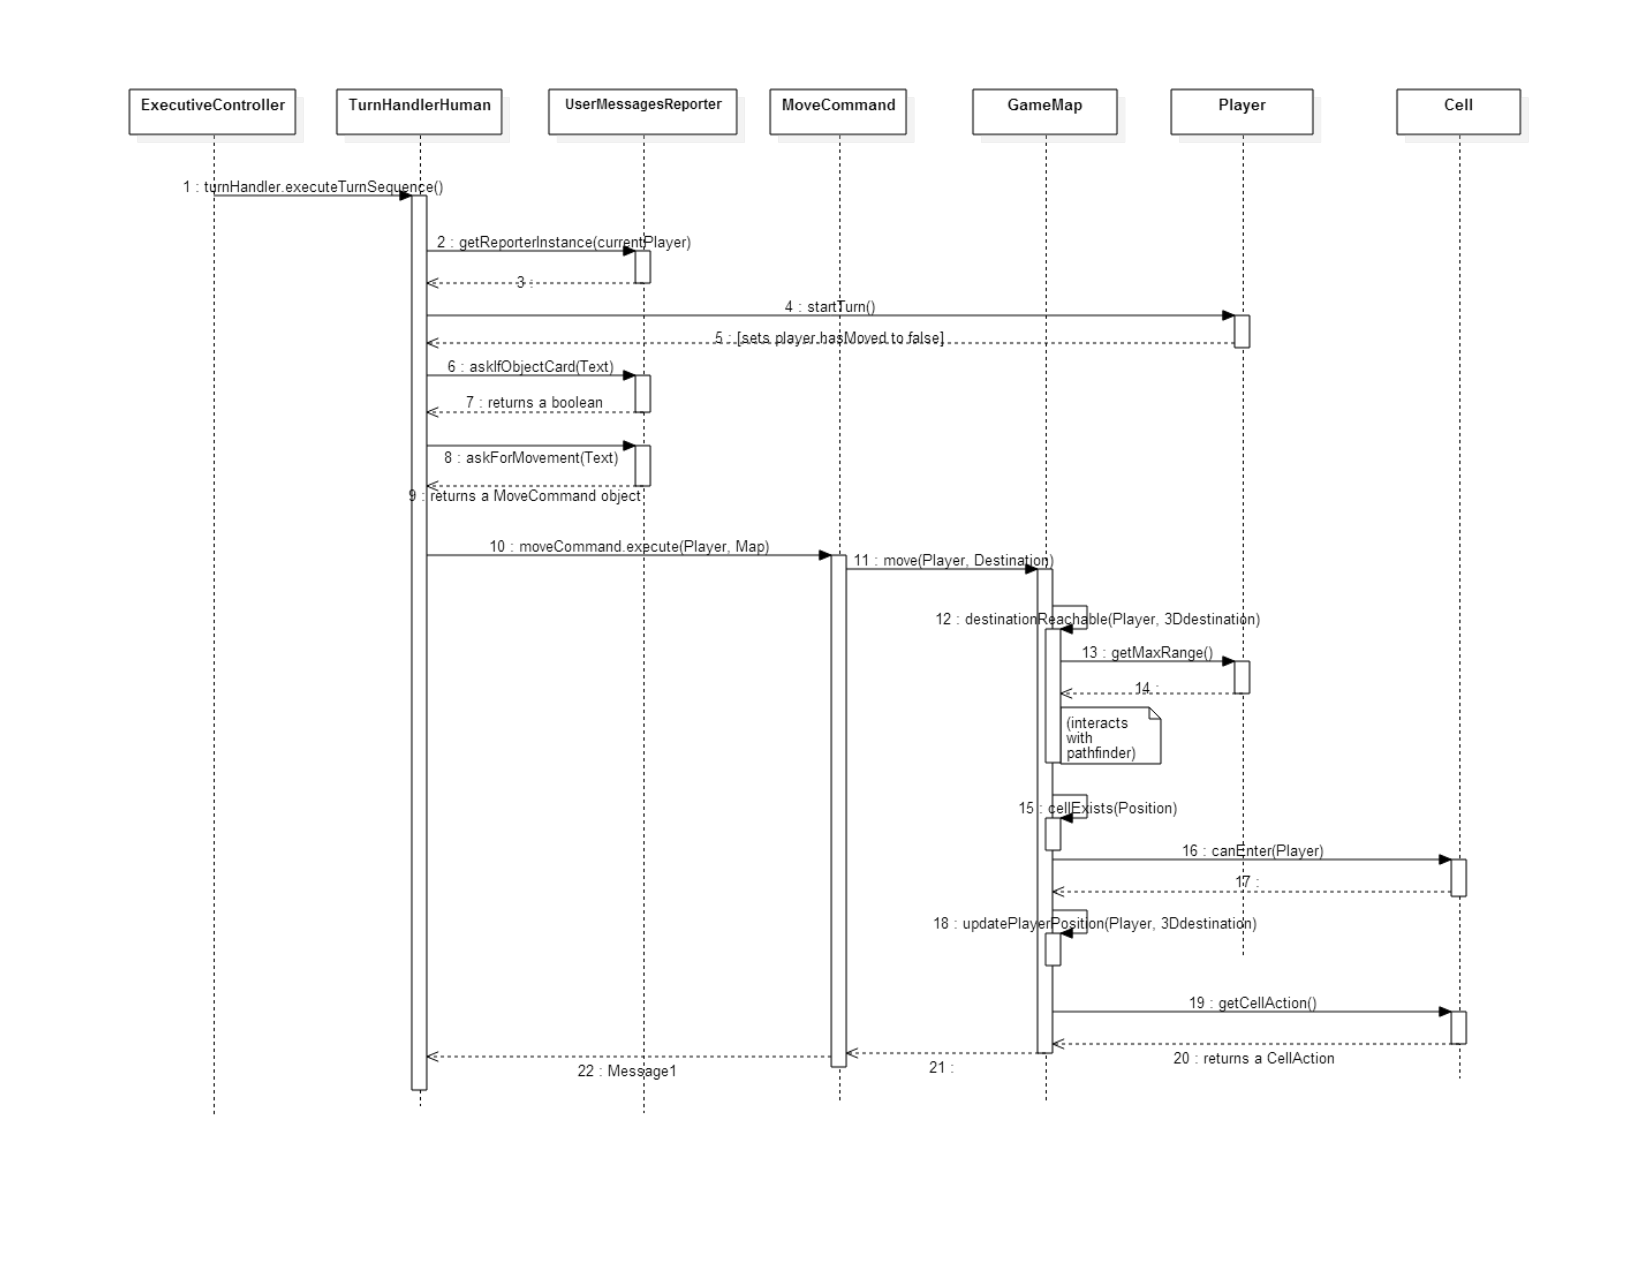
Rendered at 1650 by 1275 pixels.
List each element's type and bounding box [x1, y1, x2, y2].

picture [118, 78, 1532, 1127]
